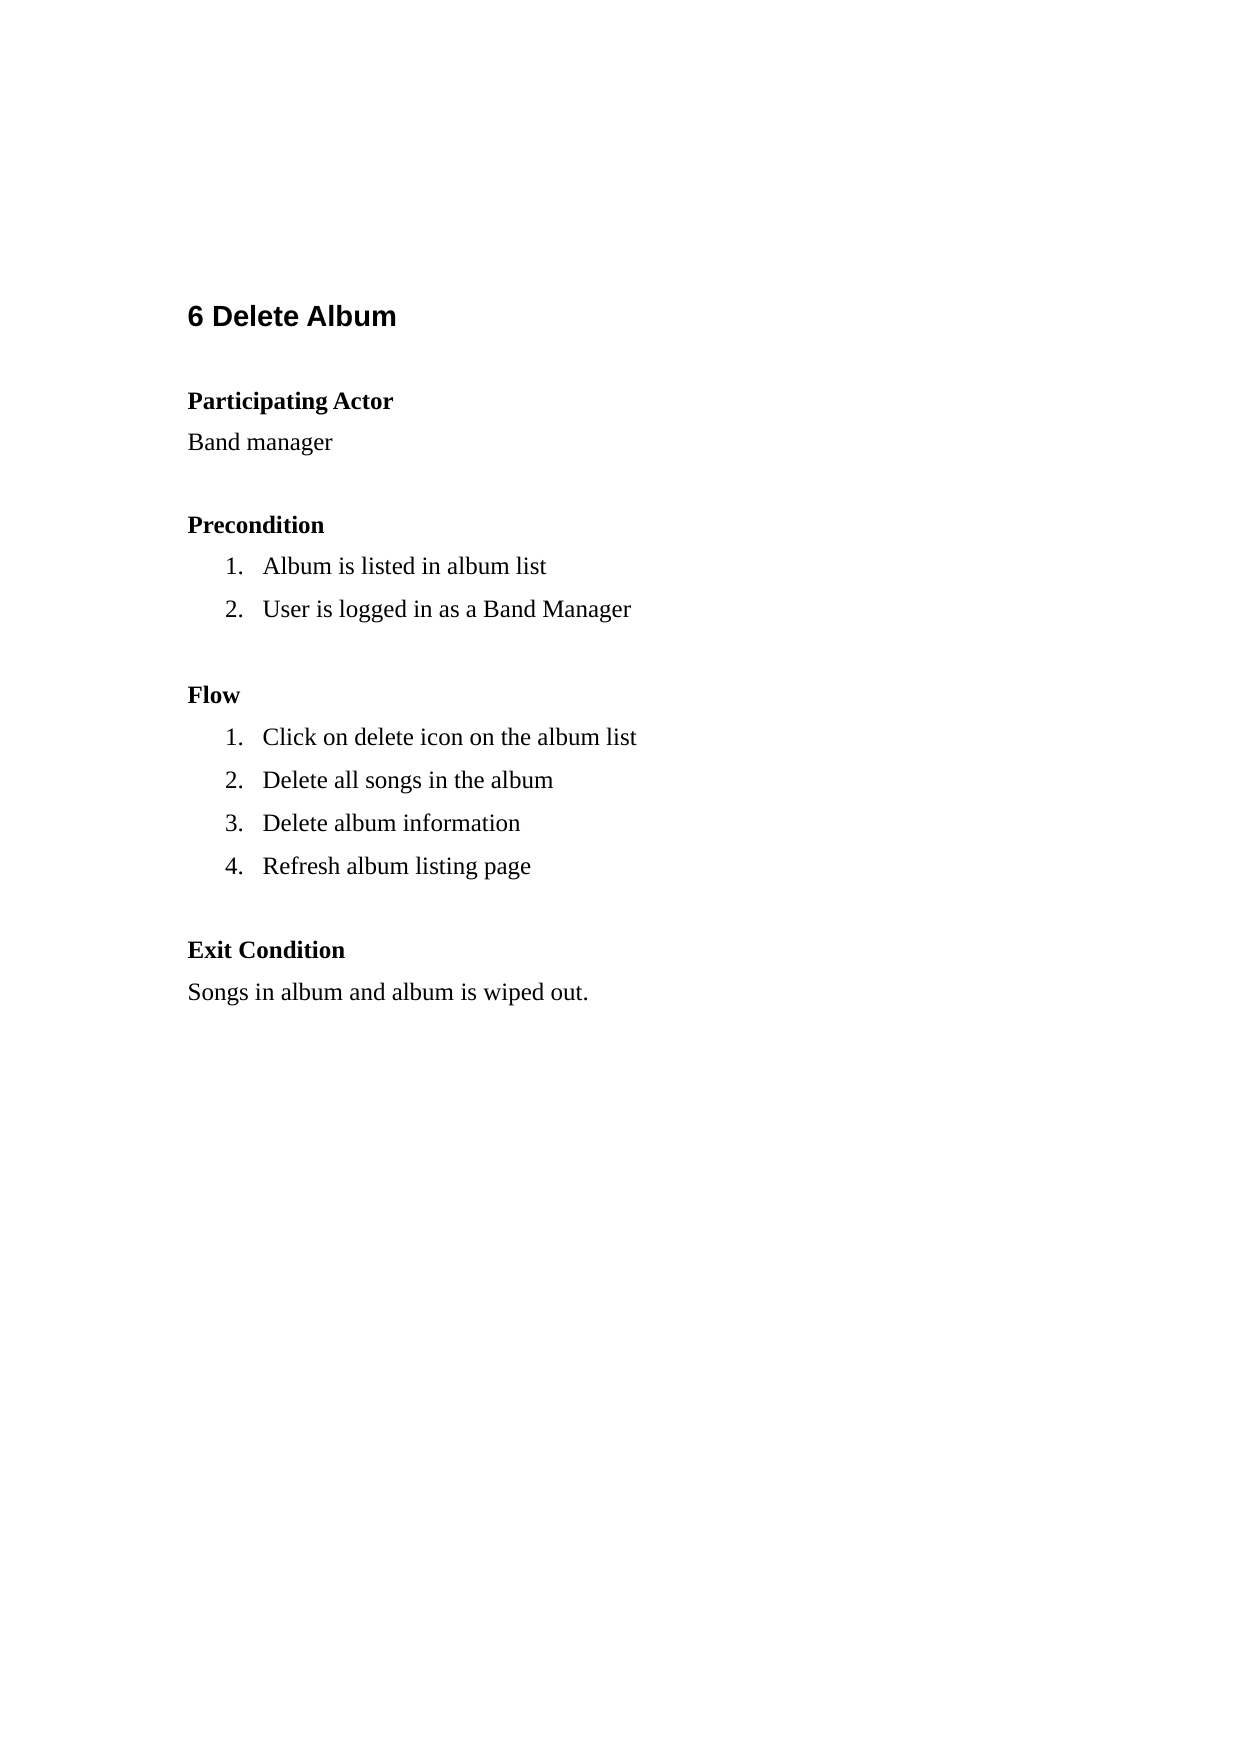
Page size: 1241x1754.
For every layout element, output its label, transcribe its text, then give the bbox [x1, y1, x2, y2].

text Band manager [187, 427, 1053, 456]
list Delete album information [225, 808, 1053, 837]
text Songs in album and album is wiped out. [187, 977, 1053, 1005]
text Flow [187, 680, 1053, 709]
list Album is listed in album list [225, 551, 1053, 580]
subtitle 6 Delete Album [187, 299, 1053, 332]
text Exit Condition [187, 935, 1053, 964]
list Refresh album listing page [225, 851, 1053, 880]
list Delete all songs in the album [225, 765, 1053, 793]
list User is logged in as a Band Manager [225, 594, 1053, 623]
text Precondition [187, 510, 1053, 538]
list Click on delete icon on the album list [225, 722, 1053, 750]
text Participating Actor [187, 386, 1053, 415]
